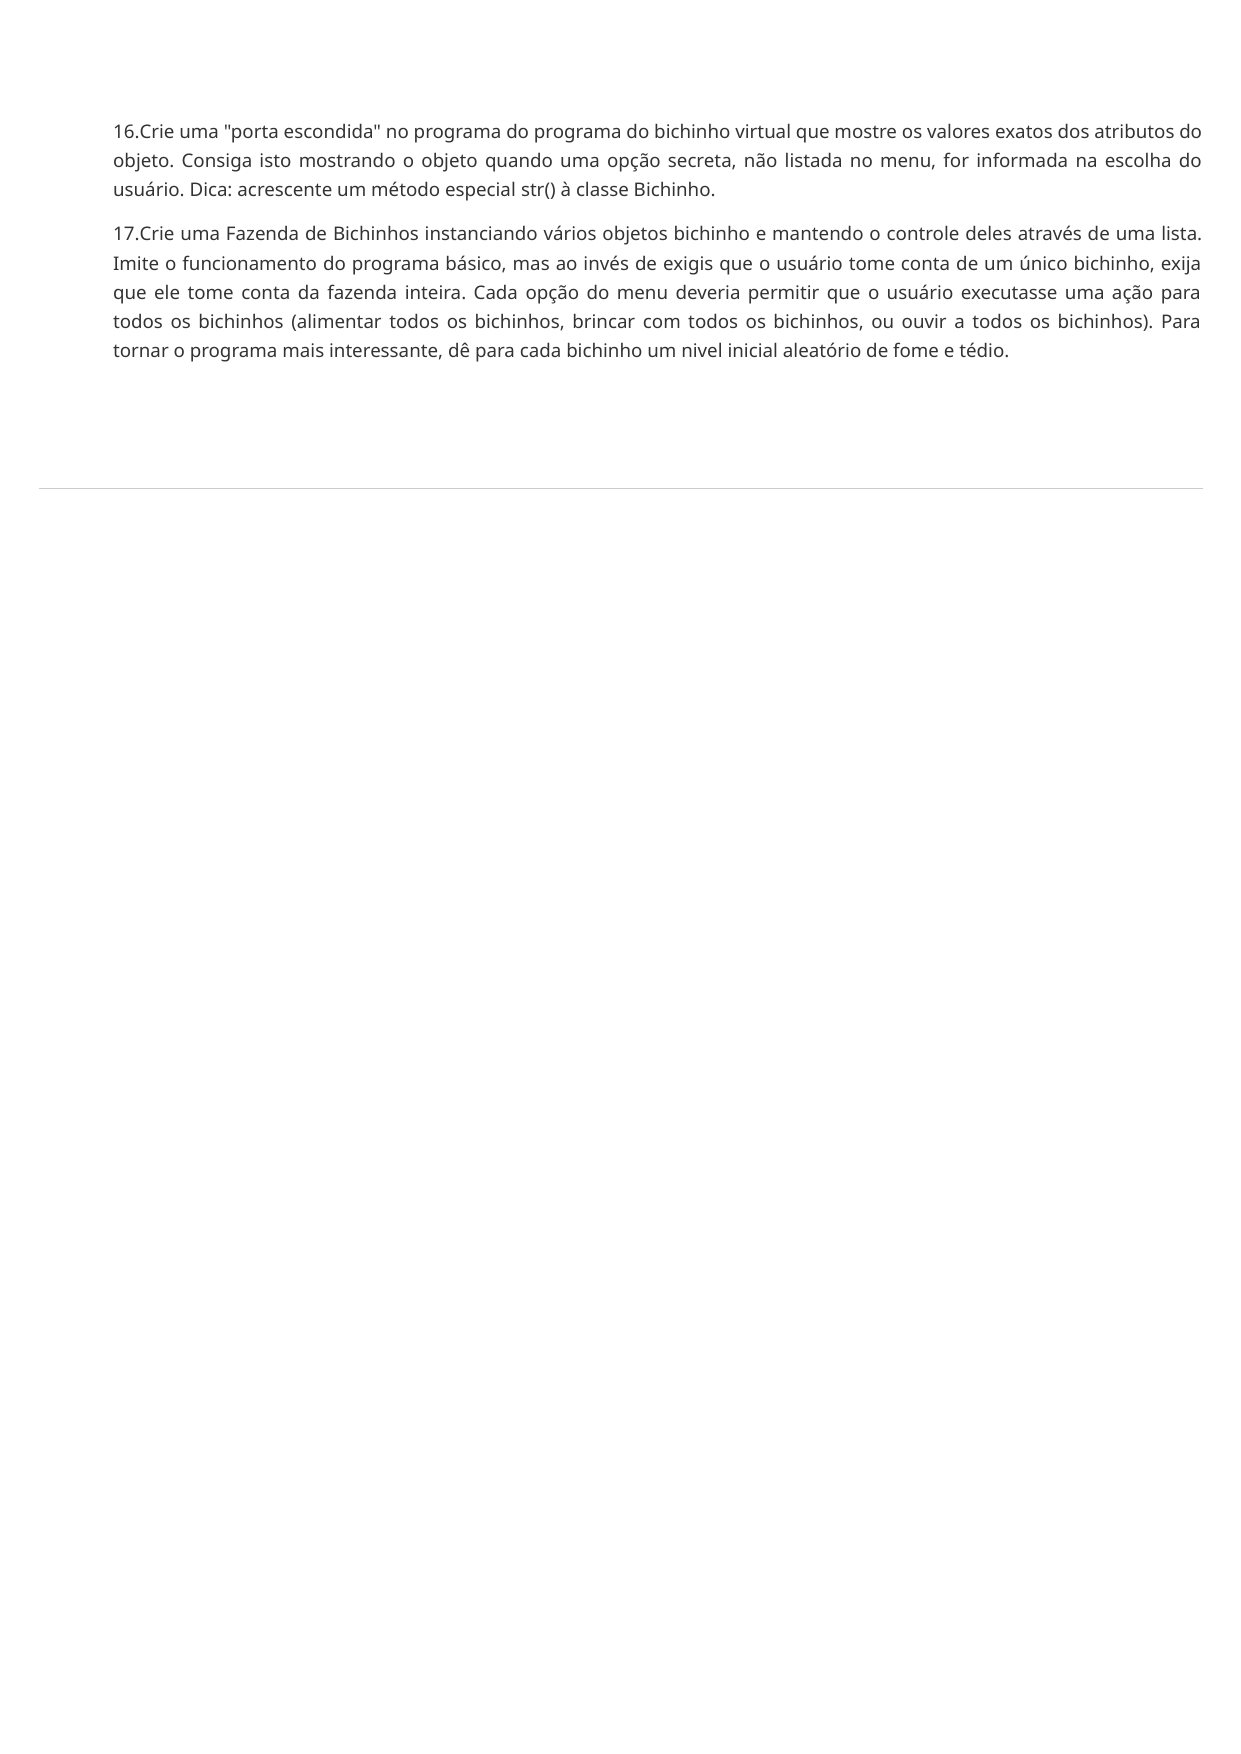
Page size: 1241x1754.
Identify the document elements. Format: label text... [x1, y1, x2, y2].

list Crie uma Fazenda de Bichinhos instanciando vários objetos bichinho e mantendo o controle deles através de uma lista. Imite o funcionamento do programa básico, mas ao invés de exigis que o usuário tome conta de um único bichinho, exija que ele tome conta da fazenda inteira. Cada opção do menu deveria permitir que o usuário executasse uma ação para todos os bichinhos (alimentar todos os bichinhos, brincar com todos os bichinhos, ou ouvir a todos os bichinhos). Para tornar o programa mais interessante, dê para cada bichinho um nivel inicial aleatório de fome e tédio. [39, 221, 1203, 363]
list Crie uma "porta escondida" no programa do programa do bichinho virtual que mostre os valores exatos dos atributos do objeto. Consiga isto mostrando o objeto quando uma opção secreta, não listada no menu, for informada na escolha do usuário. Dica: acrescente um método especial str() à classe Bichinho. [39, 118, 1203, 202]
